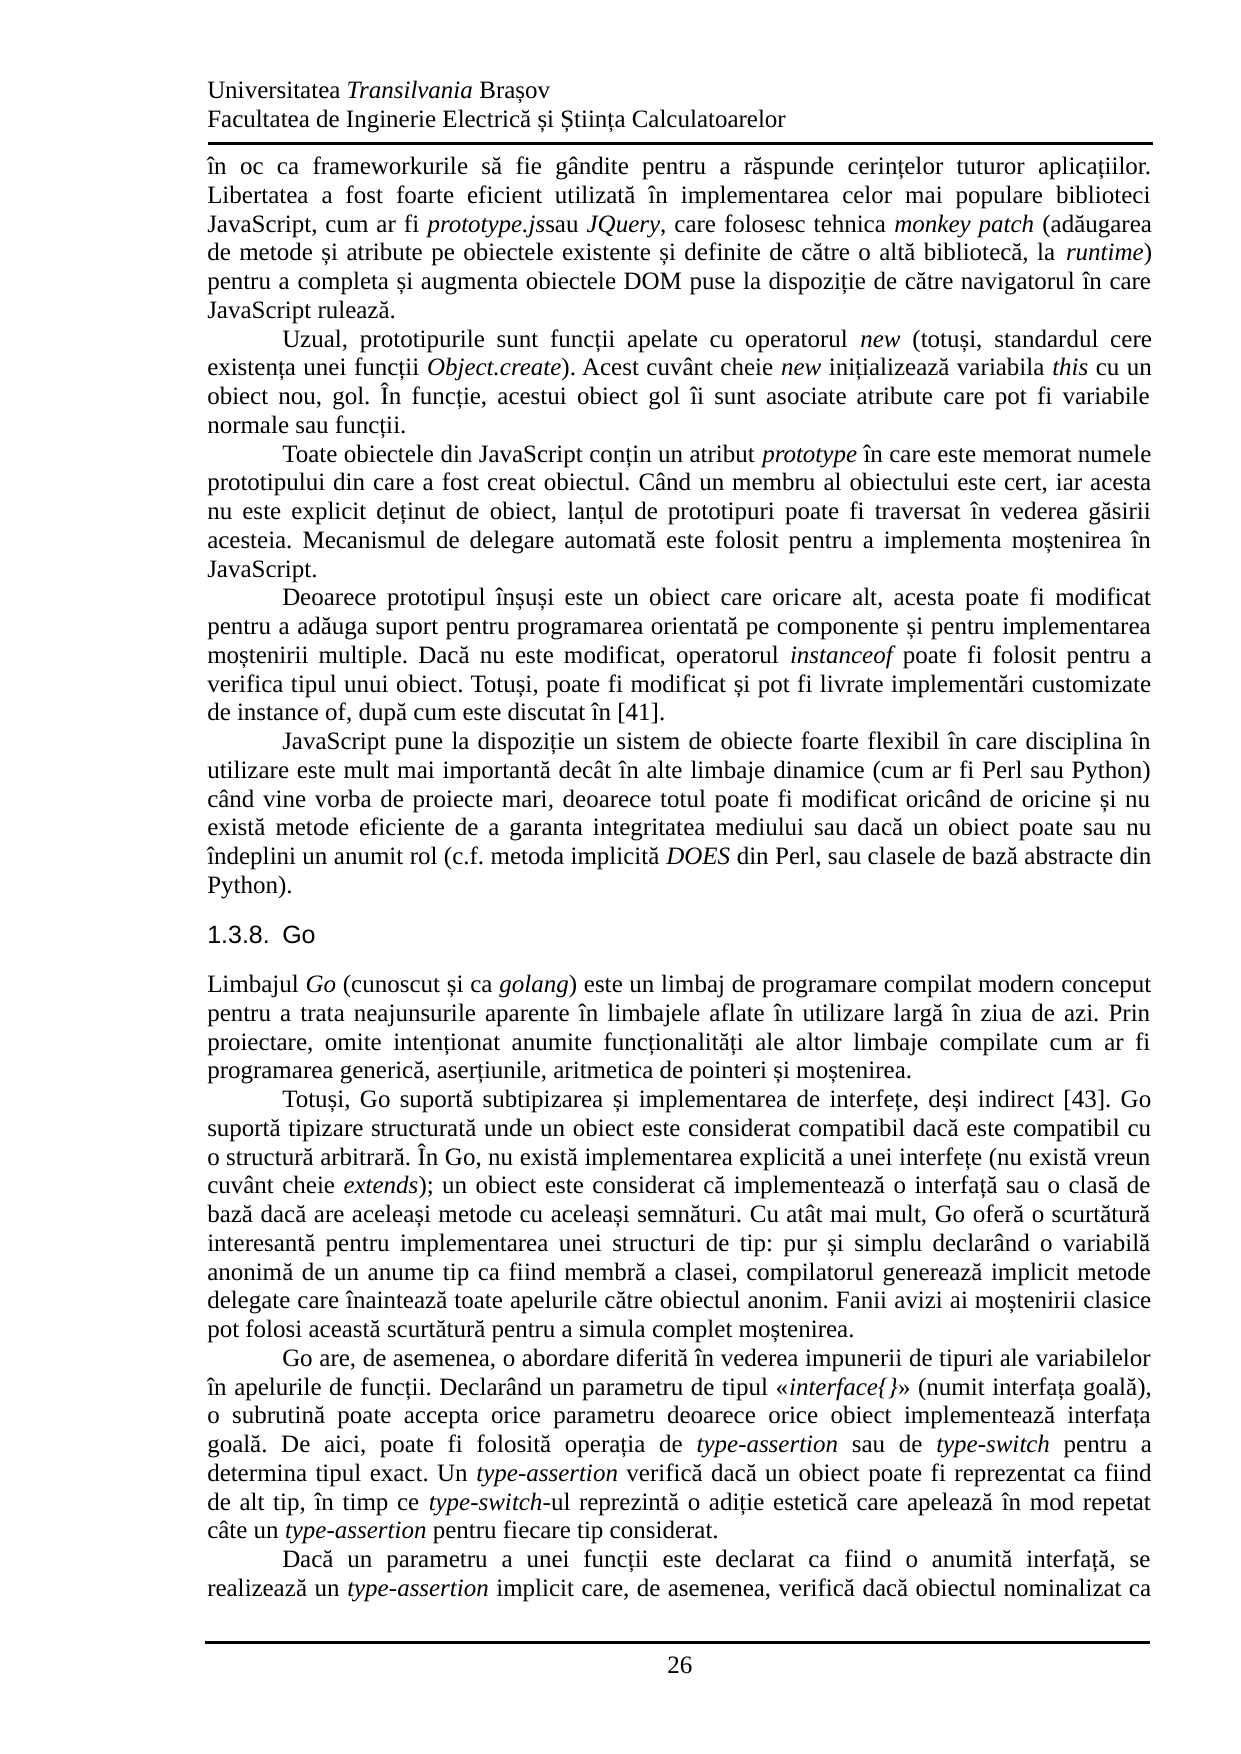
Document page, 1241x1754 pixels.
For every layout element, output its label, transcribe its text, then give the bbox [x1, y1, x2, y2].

text Dacă un parametru a unei funcții este declarat ca fiind o anumită interfață, se realizează un type-assertion implicit care, de asemenea, verifică dacă obiectul nominalizat ca [207, 1544, 1152, 1602]
text Limbajul Go (cunoscut și ca golang) este un limbaj de programare compilat modern conceput pentru a trata neajunsurile aparente în limbajele aflate în utilizare largă în ziua de azi. Prin proiectare, omite intenționat anumite funcționalități ale altor limbaje compilate cum ar fi programarea generică, aserțiunile, aritmetica de pointeri și moștenirea. [207, 969, 1152, 1084]
text Deoarece prototipul înșuși este un obiect care oricare alt, acesta poate fi modificat pentru a adăuga suport pentru programarea orientată pe componente și pentru implementarea moștenirii multiple. Dacă nu este modificat, operatorul instanceof poate fi folosit pentru a verifica tipul unui obiect. Totuși, poate fi modificat și pot fi livrate implementări customizate de instance of, după cum este discutat în [41]. [207, 582, 1152, 726]
text Uzual, prototipurile sunt funcții apelate cu operatorul new (totuși, standardul cere existența unei funcții Object.create). Acest cuvânt cheie new inițializează variabila this cu un obiect nou, gol. În funcție, acestui obiect gol îi sunt asociate atribute care pot fi variabile normale sau funcții. [207, 324, 1152, 439]
text Totuși, Go suportă subtipizarea și implementarea de interfețe, deși indirect [43]. Go suportă tipizare structurată unde un obiect este considerat compatibil dacă este compatibil cu o structură arbitrară. În Go, nu există implementarea explicită a unei interfețe (nu există vreun cuvânt cheie extends); un obiect este considerat că implementează o interfață sau o clasă de bază dacă are aceleași metode cu aceleași semnături. Cu atât mai mult, Go oferă o scurtătură interesantă pentru implementarea unei structuri de tip: pur și simplu declarând o variabilă anonimă de un anume tip ca fiind membră a clasei, compilatorul generează implicit metode delegate care înaintează toate apelurile către obiectul anonim. Fanii avizi ai moștenirii clasice pot folosi această scurtătură pentru a simula complet moștenirea. [207, 1084, 1152, 1343]
text Toate obiectele din JavaScript conțin un atribut prototype în care este memorat numele prototipului din care a fost creat obiectul. Când un membru al obiectului este cert, iar acesta nu este explicit deținut de obiect, lanțul de prototipuri poate fi traversat în vederea găsirii acesteia. Mecanismul de delegare automată este folosit pentru a implementa moștenirea în JavaScript. [207, 439, 1152, 582]
text JavaScript pune la dispoziție un sistem de obiecte foarte flexibil în care disciplina în utilizare este mult mai importantă decât în alte limbaje dinamice (cum ar fi Perl sau Python) când vine vorba de proiecte mari, deoarece totul poate fi modificat oricând de oricine și nu există metode eficiente de a garanta integritatea mediului sau dacă un obiect poate sau nu îndeplini un anumit rol (c.f. metoda implicită DOES din Perl, sau clasele de bază abstracte din Python). [207, 726, 1152, 899]
subtitle Go [207, 919, 1152, 948]
text Go are, de asemenea, o abordare diferită în vederea impunerii de tipuri ale variabilelor în apelurile de funcții. Declarând un parametru de tipul «interface{}» (numit interfața goală), o subrutină poate accepta orice parametru deoarece orice obiect implementează interfața goală. De aici, poate fi folosită operația de type-assertion sau de type-switch pentru a determina tipul exact. Un type-assertion verifică dacă un obiect poate fi reprezentat ca fiind de alt tip, în timp ce type-switch-ul reprezintă o adiție estetică care apelează în mod repetat câte un type-assertion pentru fiecare tip considerat. [207, 1343, 1152, 1544]
text în oc ca frameworkurile să fie gândite pentru a răspunde cerințelor tuturor aplicațiilor. Libertatea a fost foarte eficient utilizată în implementarea celor mai populare biblioteci JavaScript, cum ar fi prototype.jssau JQuery, care folosesc tehnica monkey patch (adăugarea de metode și atribute pe obiectele existente și definite de către o altă bibliotecă, la runtime) pentru a completa și augmenta obiectele DOM puse la dispoziție de către navigatorul în care JavaScript rulează. [207, 151, 1152, 324]
